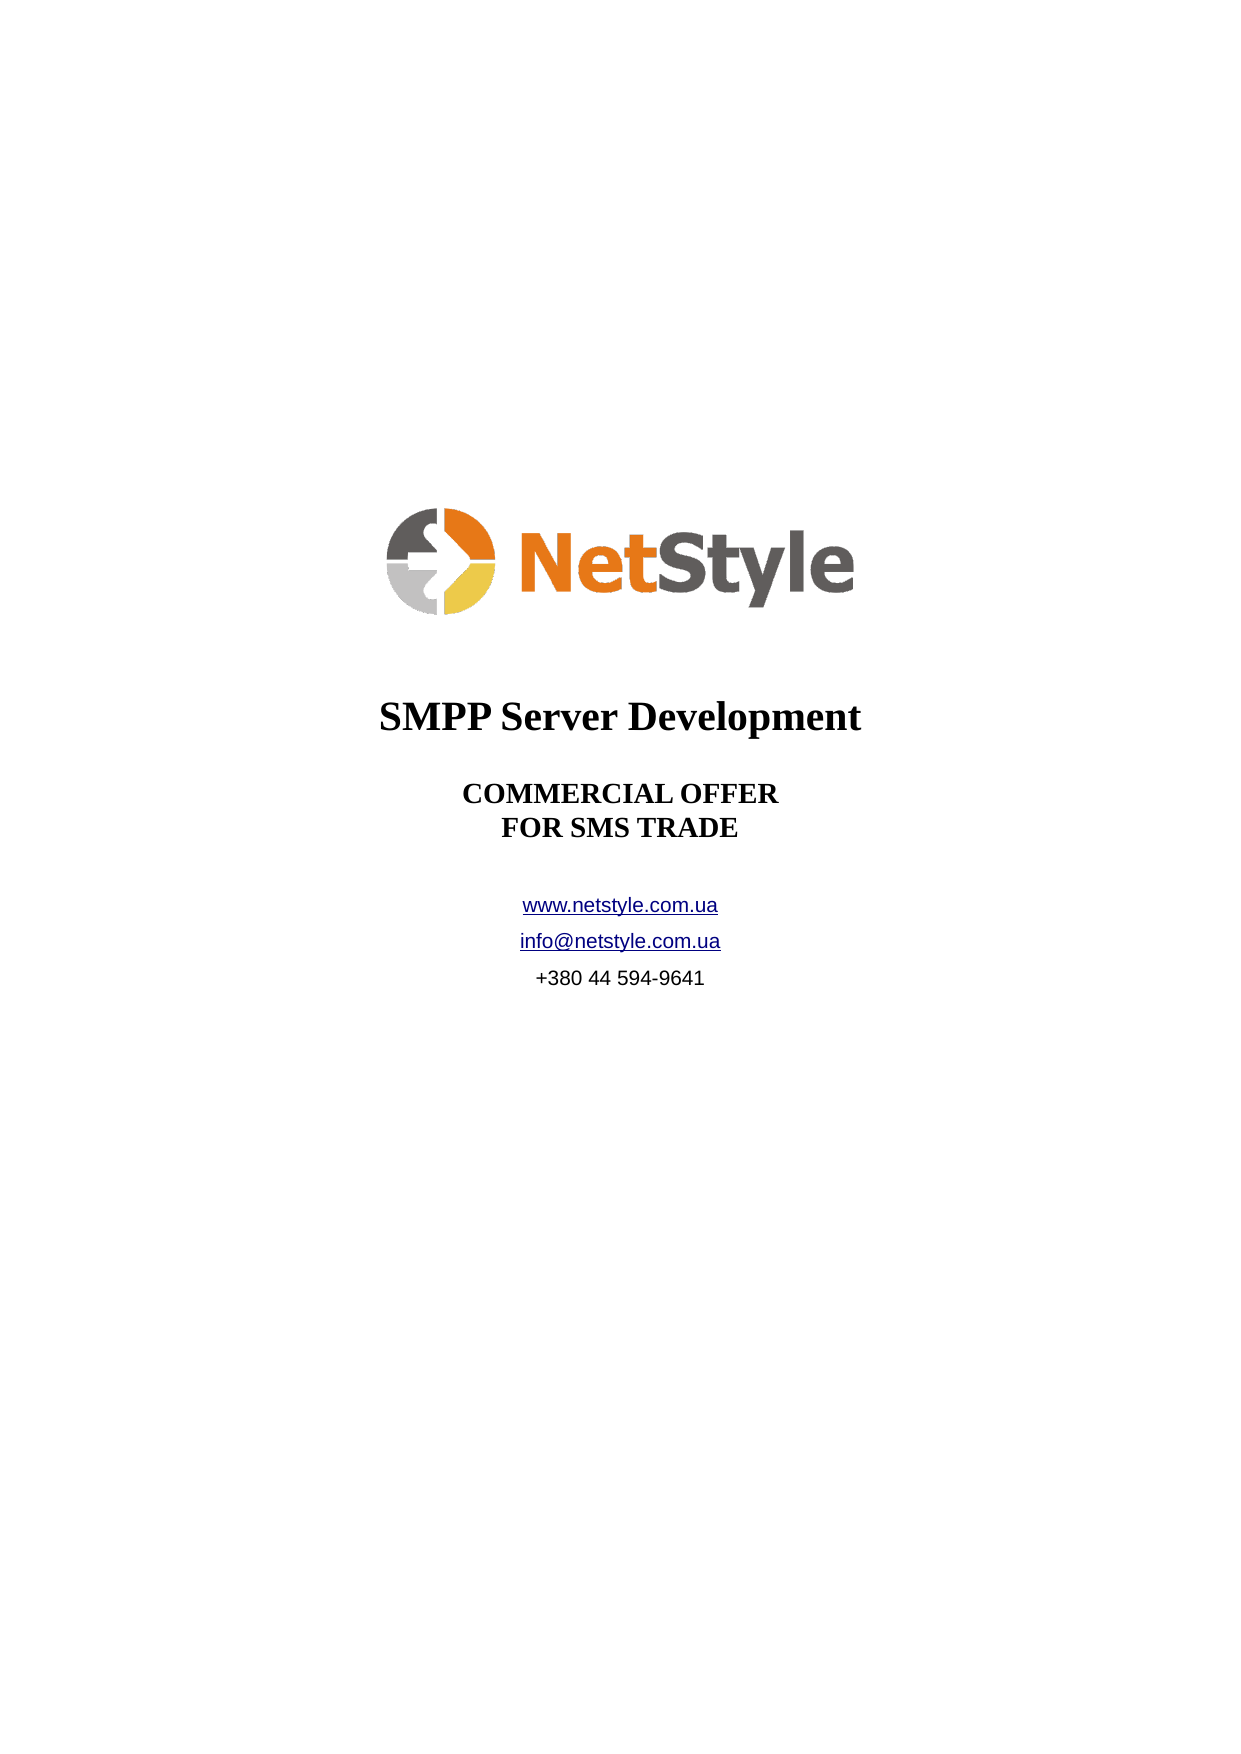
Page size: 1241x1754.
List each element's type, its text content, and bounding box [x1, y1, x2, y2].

picture [386, 508, 854, 618]
text info@netstyle.com.ua [118, 929, 1122, 953]
subtitle COMMERCIAL OFFER FOR SMS TRADE [118, 777, 1122, 844]
title SMPP Server Development [118, 691, 1122, 739]
text +380 44 594-9641 [118, 966, 1122, 989]
text www.netstyle.com.ua [118, 893, 1122, 917]
